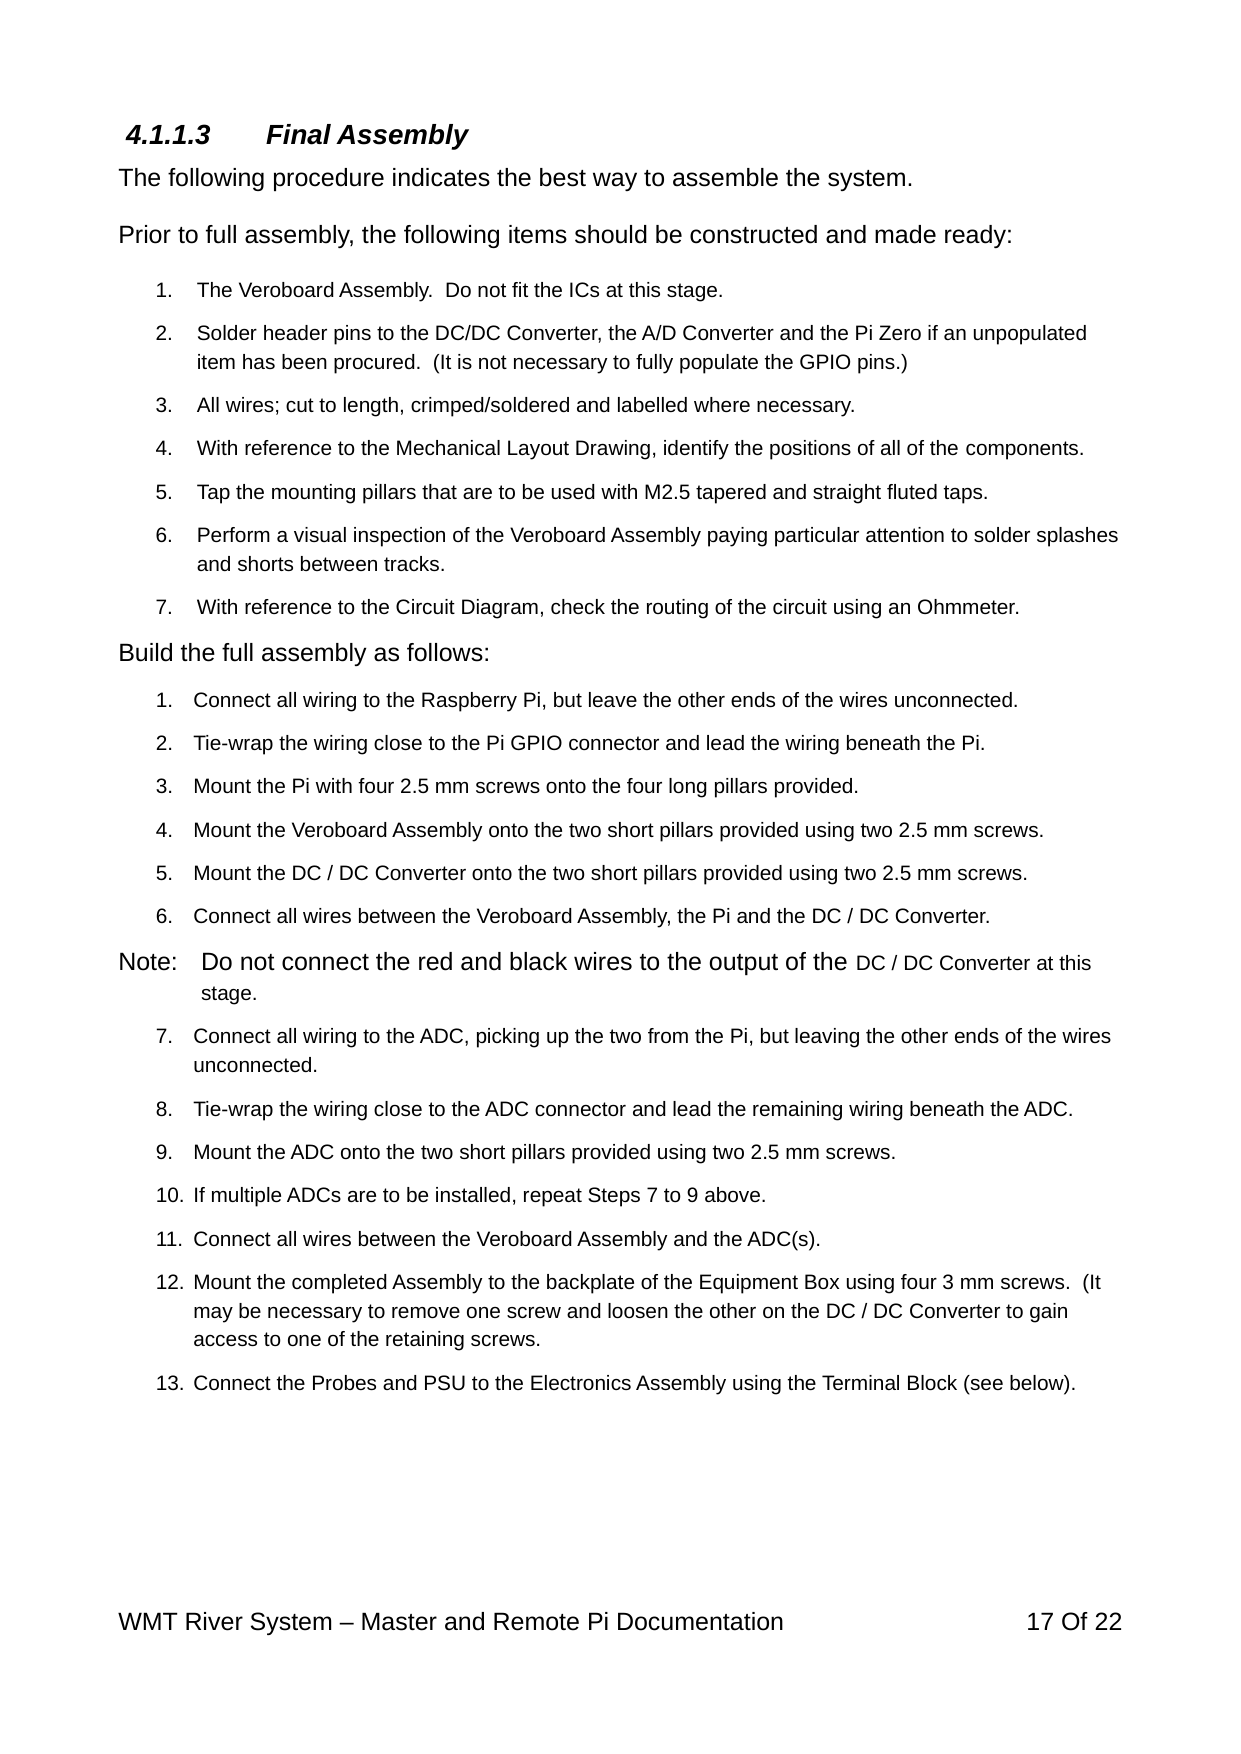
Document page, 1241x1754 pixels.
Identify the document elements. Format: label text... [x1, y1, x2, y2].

list Mount the Pi with four 2.5 mm screws onto the four long pillars provided. [156, 774, 1122, 798]
list Perform a visual inspection of the Veroboard Assembly paying particular attention to solder splashes and shorts between tracks. [155, 523, 1122, 576]
list Tap the mounting pillars that are to be used with M2.5 tapered and straight fluted taps. [155, 479, 1122, 503]
list Tie-wrap the wiring close to the Pi GPIO connector and lead the wiring beneath the Pi. [156, 731, 1122, 755]
list All wires; cut to length, crimped/soldered and labelled where necessary. [155, 393, 1122, 417]
text The following procedure indicates the best way to assemble the system. [118, 162, 1122, 191]
list The Veroboard Assembly. Do not fit the ICs at this stage. [155, 277, 1122, 301]
subtitle Final Assembly [118, 118, 1122, 150]
text Note: Do not connect the red and black wires to the output of the DC / DC Converter at this stage. [118, 947, 1122, 1005]
list With reference to the Circuit Diagram, check the routing of the circuit using an Ohmmeter. [155, 595, 1122, 619]
list Mount the completed Assembly to the backplate of the Equipment Box using four 3 mm screws. (It may be necessary to remove one screw and loosen the other on the DC / DC Converter to gain access to one of the retaining screws. [156, 1270, 1122, 1351]
list Solder header pins to the DC/DC Converter, the A/D Converter and the Pi Zero if an unpopulated item has been procured. (It is not necessary to fully populate the GPIO pins.) [155, 321, 1122, 373]
list Mount the DC / DC Converter onto the two short pillars provided using two 2.5 mm screws. [156, 861, 1122, 885]
list Connect all wires between the Veroboard Assembly, the Pi and the DC / DC Converter. [156, 904, 1122, 928]
list Mount the ADC onto the two short pillars provided using two 2.5 mm screws. [156, 1140, 1122, 1164]
list If multiple ADCs are to be installed, repeat Steps 7 to 9 above. [156, 1183, 1122, 1207]
list Connect all wires between the Veroboard Assembly and the ADC(s). [156, 1226, 1122, 1250]
list Connect all wiring to the Raspberry Pi, but leave the other ends of the wires unconnected. [156, 687, 1122, 711]
list Connect the Probes and PSU to the Electronics Assembly using the Terminal Block (see below). [156, 1371, 1122, 1394]
list Connect all wiring to the ADC, picking up the two from the Pi, but leaving the other ends of the wires unconnected. [156, 1024, 1122, 1077]
list With reference to the Mechanical Layout Drawing, identify the positions of all of the components. [155, 436, 1122, 460]
list Tie-wrap the wiring close to the ADC connector and lead the remaining wiring beneath the ADC. [156, 1096, 1122, 1120]
list Mount the Veroboard Assembly onto the two short pillars provided using two 2.5 mm screws. [156, 817, 1122, 841]
text Build the full assembly as follows: [118, 638, 1122, 667]
text Prior to full assembly, the following items should be constructed and made ready: [118, 220, 1122, 249]
